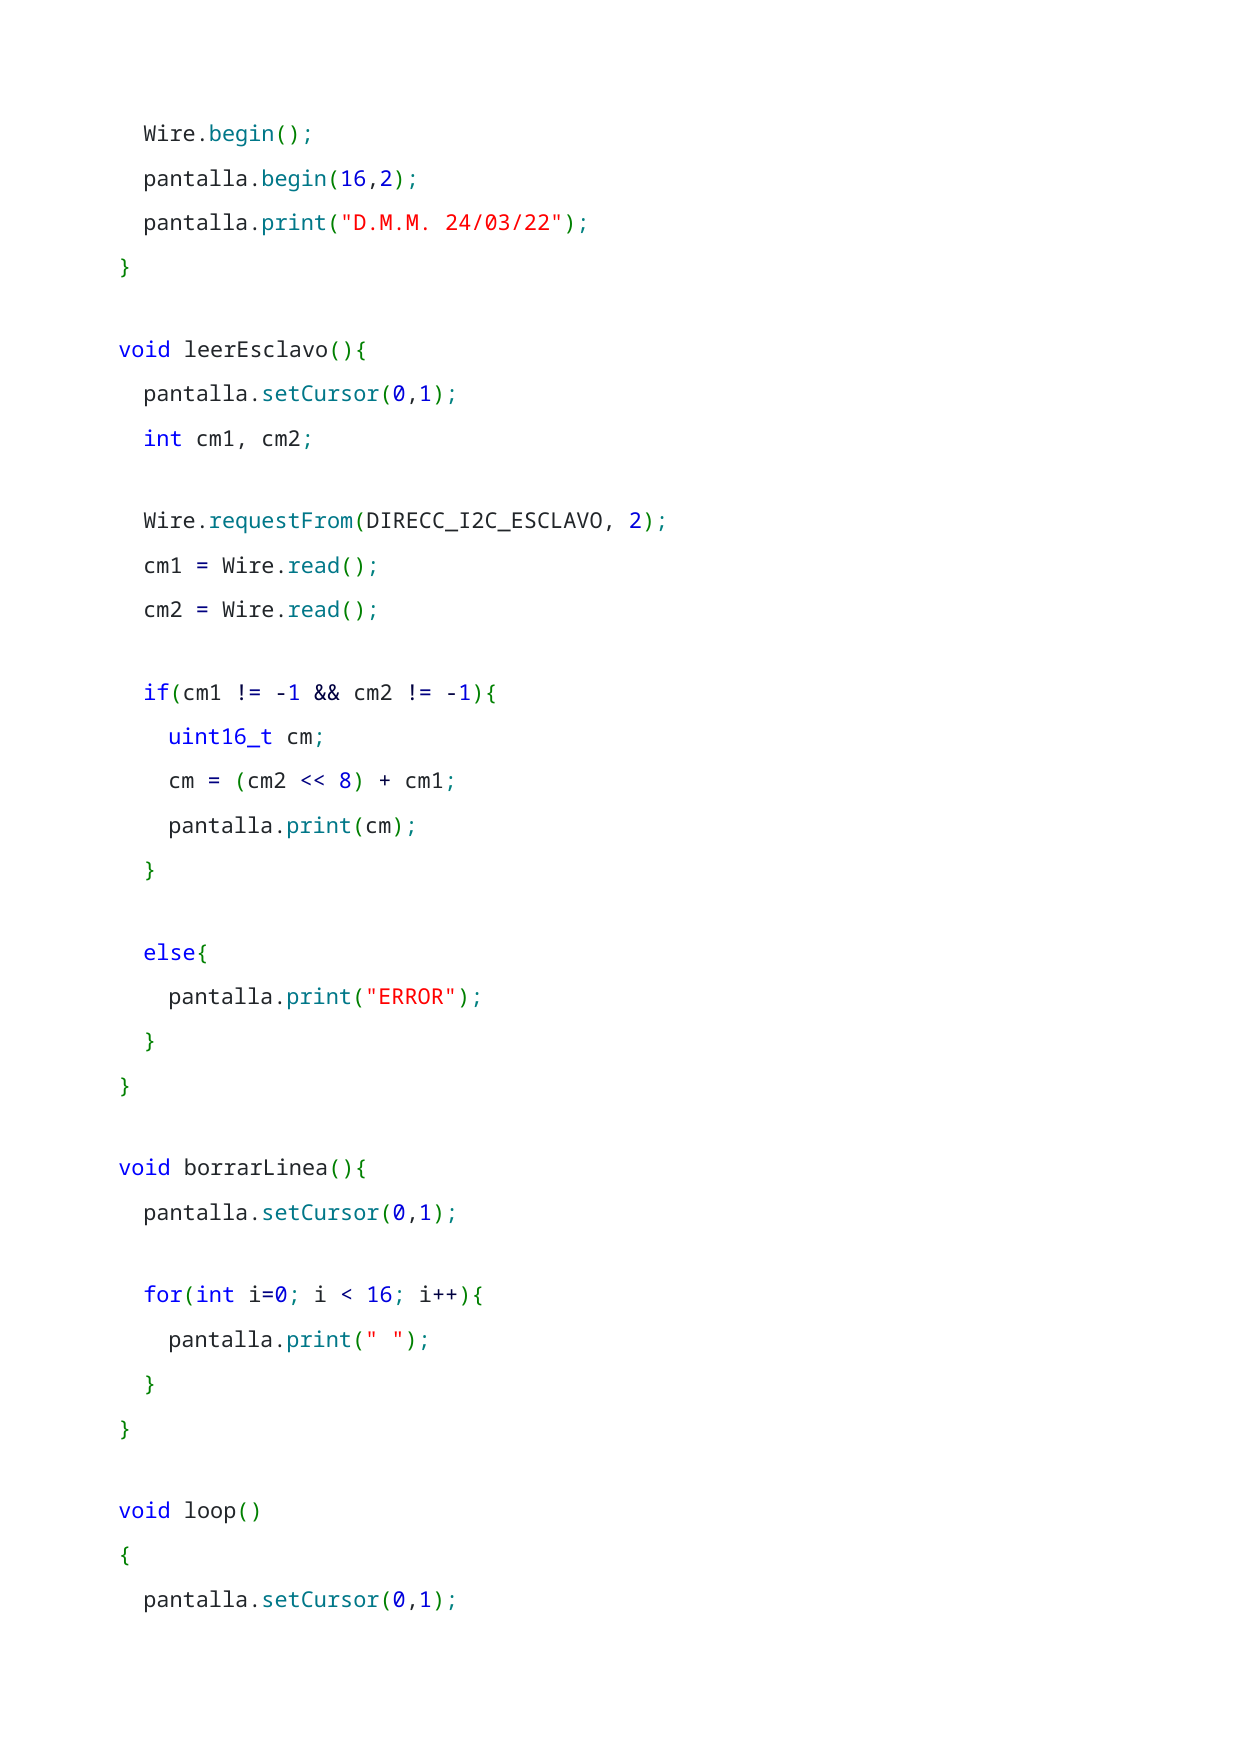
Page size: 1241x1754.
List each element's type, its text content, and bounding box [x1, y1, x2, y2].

text pantalla.setCursor(0,1); [118, 1197, 1122, 1227]
text for(int i=0; i < 16; i++){ [118, 1279, 1122, 1309]
text pantalla.print("D.M.M. 24/03/22"); [118, 207, 1122, 237]
text { [118, 1539, 1122, 1569]
text cm1 = Wire.read(); [118, 549, 1122, 579]
text Wire.requestFrom(DIRECC_I2C_ESCLAVO, 2); [118, 505, 1122, 535]
text else{ [118, 937, 1122, 966]
text Wire.begin(); [118, 118, 1122, 148]
text pantalla.setCursor(0,1); [118, 378, 1122, 408]
text void loop() [118, 1495, 1122, 1525]
text uint16_t cm; [118, 721, 1122, 751]
text } [118, 854, 1122, 884]
text void borrarLinea(){ [118, 1152, 1122, 1182]
text cm = (cm2 << 8) + cm1; [118, 765, 1122, 795]
text pantalla.print(" "); [118, 1324, 1122, 1353]
text } [118, 1025, 1122, 1055]
text pantalla.print("ERROR"); [118, 981, 1122, 1011]
text pantalla.print(cm); [118, 810, 1122, 839]
text } [118, 1368, 1122, 1398]
text int cm1, cm2; [118, 423, 1122, 452]
text } [118, 1412, 1122, 1442]
text pantalla.begin(16,2); [118, 162, 1122, 192]
text pantalla.setCursor(0,1); [118, 1584, 1122, 1614]
text } [118, 251, 1122, 281]
text } [118, 1070, 1122, 1099]
text cm2 = Wire.read(); [118, 594, 1122, 624]
text void leerEsclavo(){ [118, 334, 1122, 364]
text if(cm1 != -1 && cm2 != -1){ [118, 677, 1122, 706]
